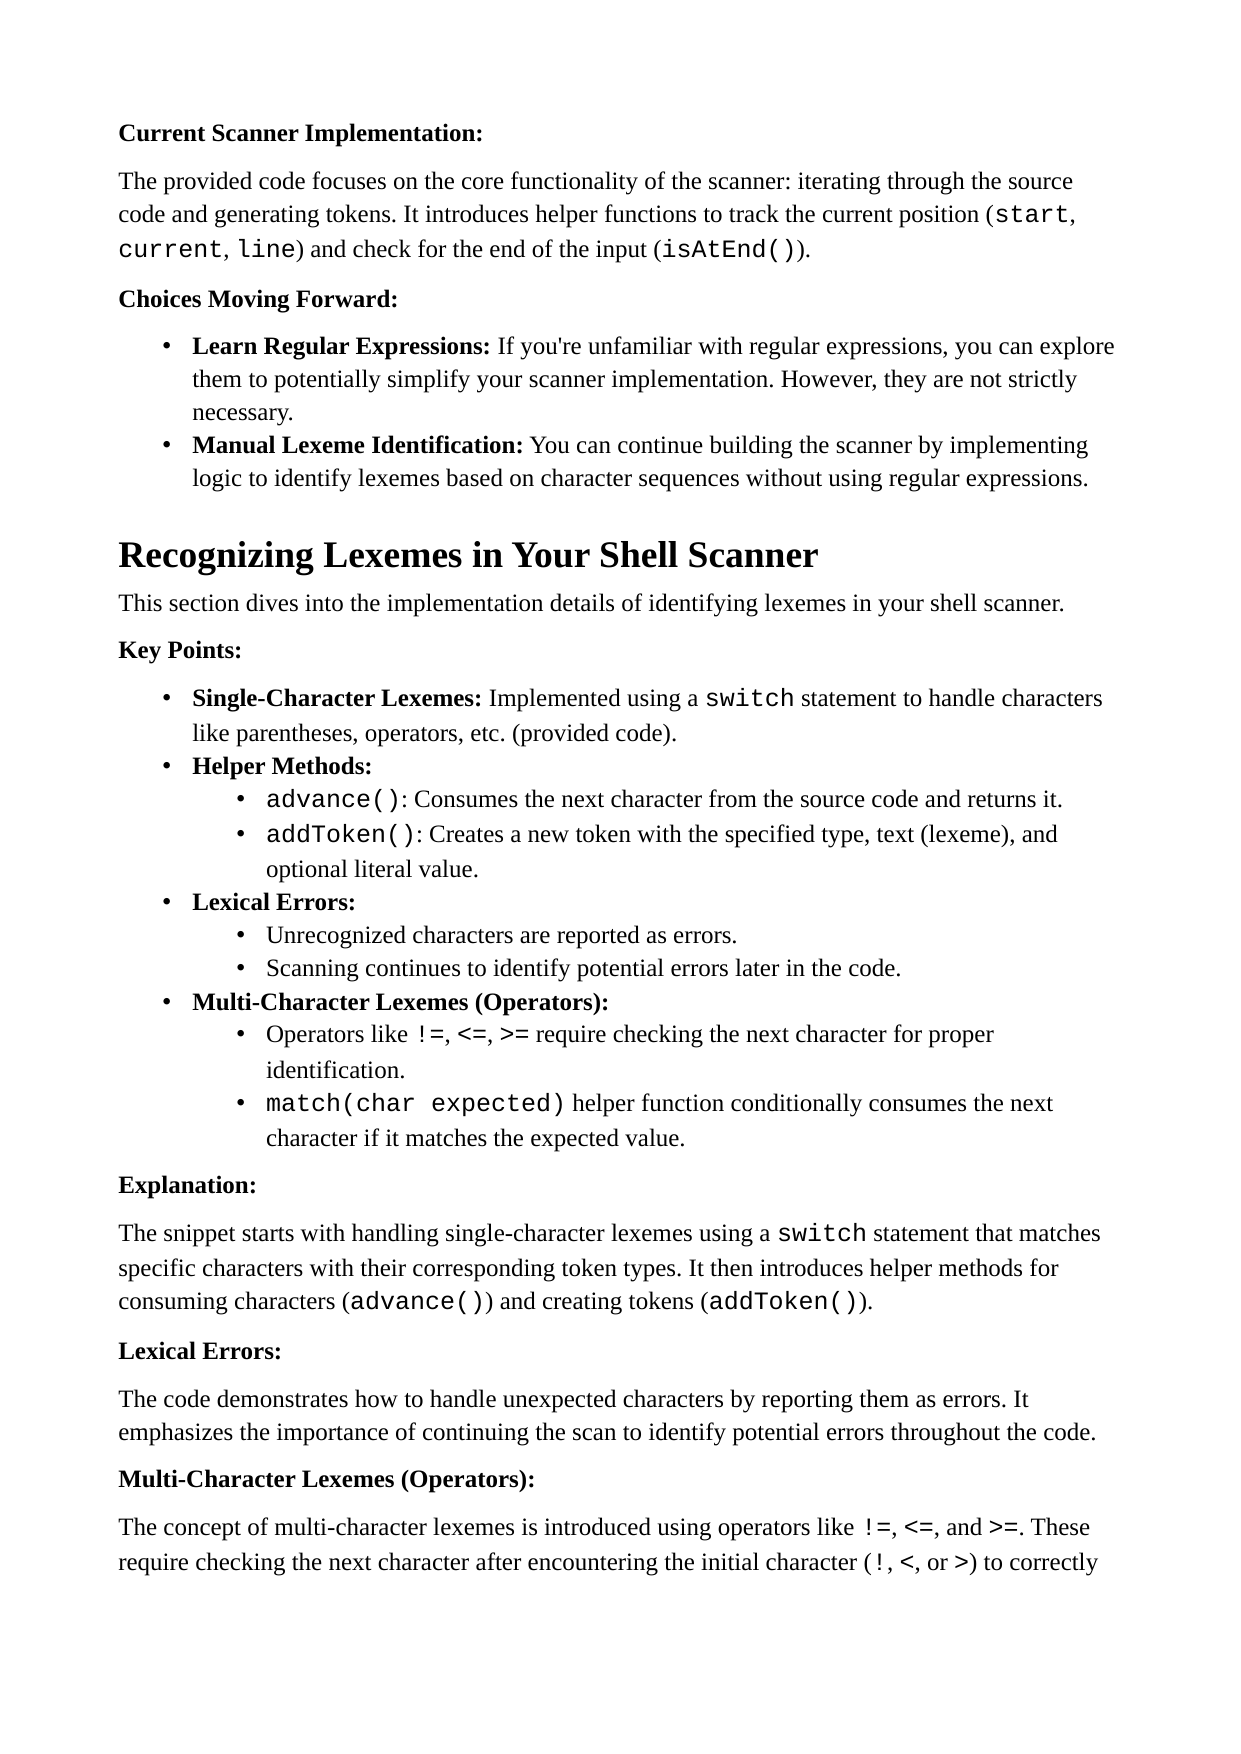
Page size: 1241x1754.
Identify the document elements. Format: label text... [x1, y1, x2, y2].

list advance(): Consumes the next character from the source code and returns it. [236, 784, 1122, 815]
text Choices Moving Forward: [118, 284, 1122, 313]
list Operators like !=, <=, >= require checking the next character for proper identification. [236, 1019, 1122, 1083]
text Explanation: [118, 1170, 1122, 1199]
list Multi-Character Lexemes (Operators): [162, 987, 1122, 1015]
list match(char expected) helper function conditionally consumes the next character if it matches the expected value. [236, 1088, 1122, 1152]
text Lexical Errors: [118, 1336, 1122, 1365]
list Single-Character Lexemes: Implemented using a switch statement to handle characters like parentheses, operators, etc. (provided code). [162, 683, 1122, 747]
list Helper Methods: [162, 751, 1122, 780]
list addToken(): Creates a new token with the specified type, text (lexeme), and optional literal value. [236, 819, 1122, 883]
text Current Scanner Implementation: [118, 118, 1122, 147]
text The snippet starts with handling single-character lexemes using a switch statement that matches specific characters with their corresponding token types. It then introduces helper methods for consuming characters (advance()) and creating tokens (addToken()). [118, 1218, 1122, 1317]
text The code demonstrates how to handle unexpected characters by reporting them as errors. It emphasizes the importance of continuing the scan to identify potential errors throughout the code. [118, 1384, 1122, 1446]
list Lexical Errors: [162, 887, 1122, 916]
subtitle Recognizing Lexemes in Your Shell Scanner [118, 532, 1122, 575]
list Scanning continues to identify potential errors later in the code. [236, 953, 1122, 982]
text Multi-Character Lexemes (Operators): [118, 1464, 1122, 1493]
text This section dives into the implementation details of identifying lexemes in your shell scanner. [118, 588, 1122, 616]
text Key Points: [118, 635, 1122, 664]
text The concept of multi-character lexemes is introduced using operators like !=, <=, and >=. These require checking the next character after encountering the initial character (!, <, or >) to correctly [118, 1512, 1122, 1578]
text The provided code focuses on the core functionality of the scanner: iterating through the source code and generating tokens. It introduces helper functions to track the current position (start, current, line) and check for the end of the input (isAtEnd()). [118, 166, 1122, 265]
list Learn Regular Expressions: If you're unfamiliar with regular expressions, you can explore them to potentially simplify your scanner implementation. However, they are not strictly necessary. [162, 331, 1122, 426]
list Unrecognized characters are reported as errors. [236, 921, 1122, 949]
list Manual Lexeme Identification: You can continue building the scanner by implementing logic to identify lexemes based on character sequences without using regular expressions. [162, 431, 1122, 492]
